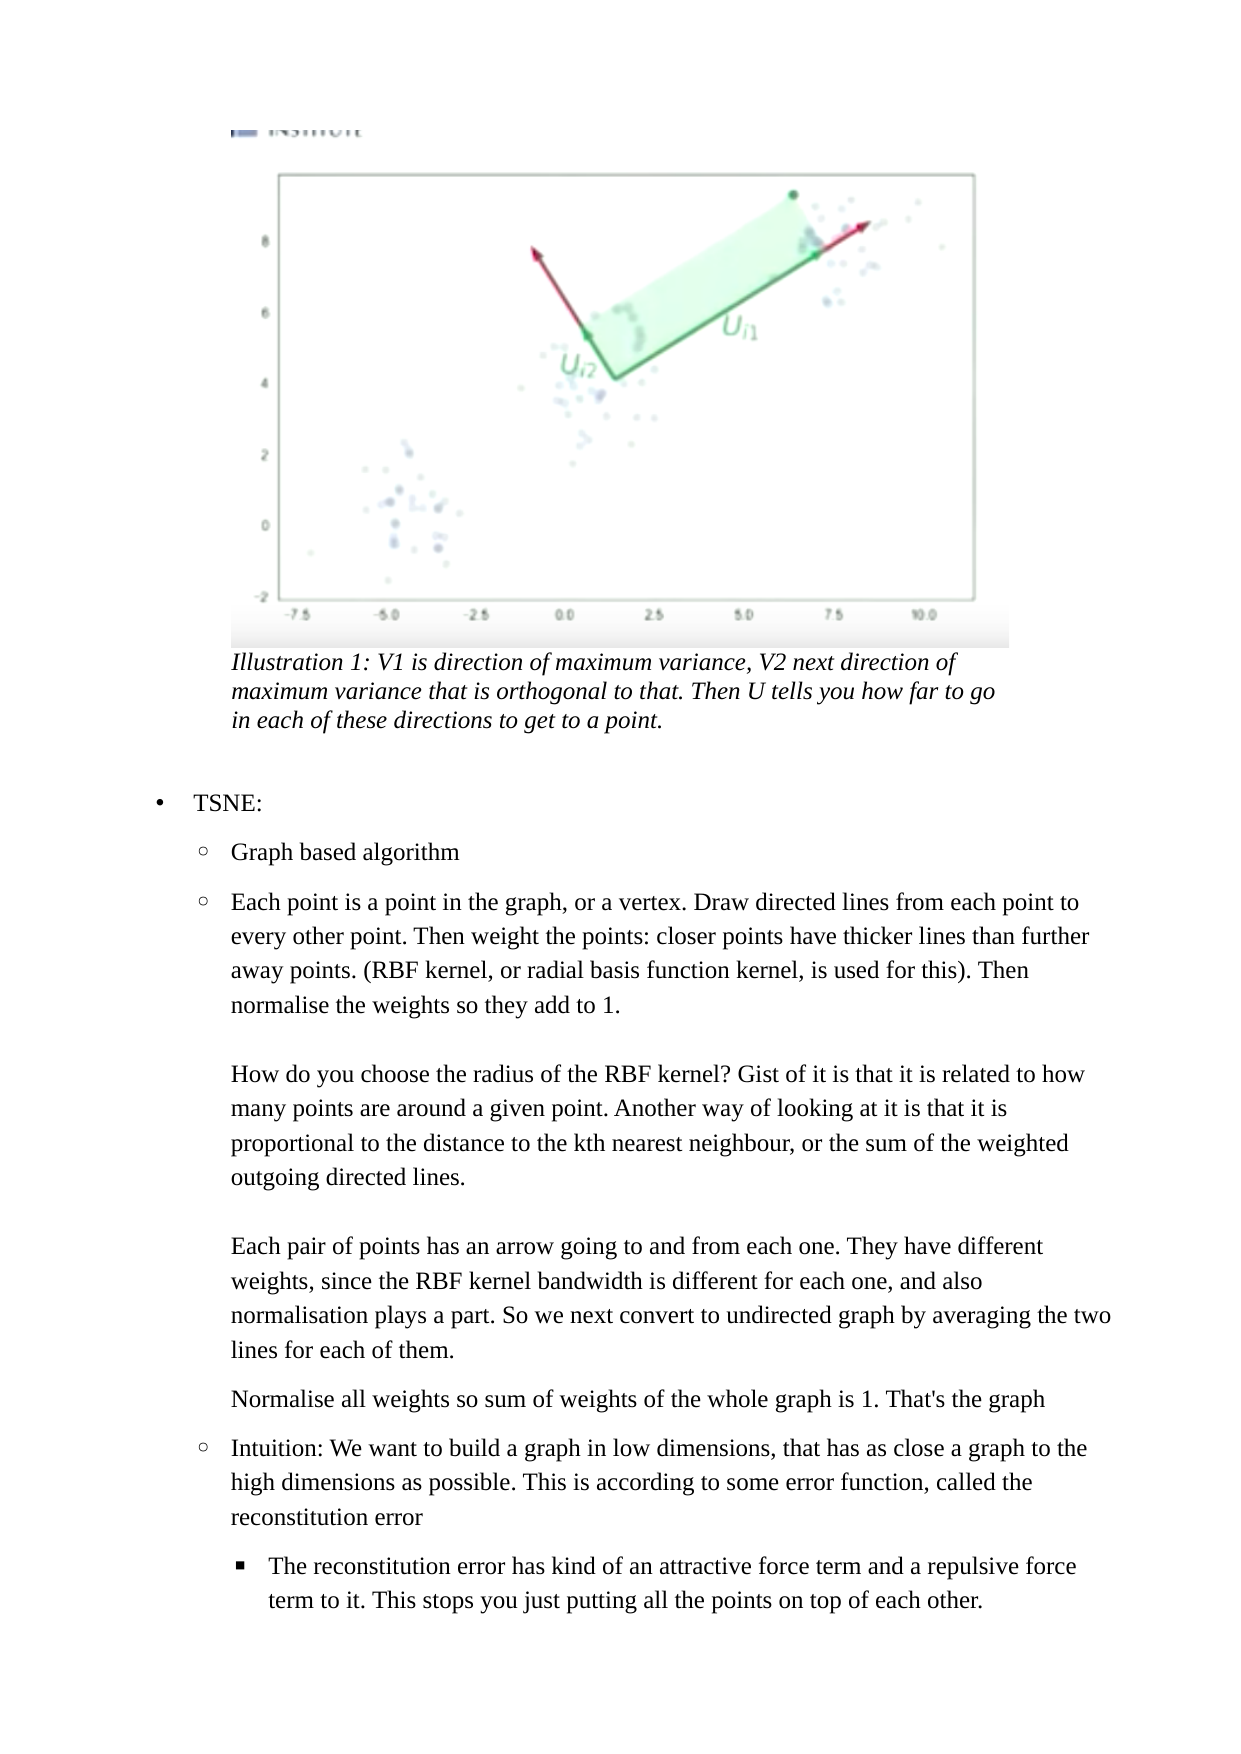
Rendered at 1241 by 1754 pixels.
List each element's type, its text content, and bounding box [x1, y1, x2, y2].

picture [231, 130, 1010, 648]
list Normalise all weights so sum of weights of the whole graph is 1. That's the graph [193, 1384, 1122, 1413]
list Intuition: We want to build a graph in low dimensions, that has as close a graph to the high dimensions as possible. This is according to some error function, called the reconstitution error [193, 1433, 1122, 1531]
list TSNE: [156, 788, 1122, 817]
list Graph based algorithm [193, 837, 1122, 866]
text Illustration 1: V1 is direction of maximum variance, V2 next direction of maximum variance that is orthogonal to that. Then U tells you how far to go in each of these directions to get to a point. [231, 648, 1009, 734]
list The reconstitution error has kind of an attractive force term and a repulsive force term to it. This stops you just putting all the points on top of each other. [231, 1551, 1122, 1614]
list Each point is a point in the graph, or a vertex. Draw directed lines from each point to every other point. Then weight the points: closer points have thicker lines than further away points. (RBF kernel, or radial basis function kernel, is used for this). Then normalise the weights so they add to 1. How do you choose the radius of the RBF kernel? Gist of it is that it is related to how many points are around a given point. Another way of looking at it is that it is proportional to the distance to the kth nearest neighbour, or the sum of the weighted outgoing directed lines. Each pair of points has an arrow going to and from each one. They have different weights, since the RBF kernel bandwidth is different for each one, and also normalisation plays a part. So we next convert to undirected graph by averaging the two lines for each of them. [193, 887, 1122, 1363]
